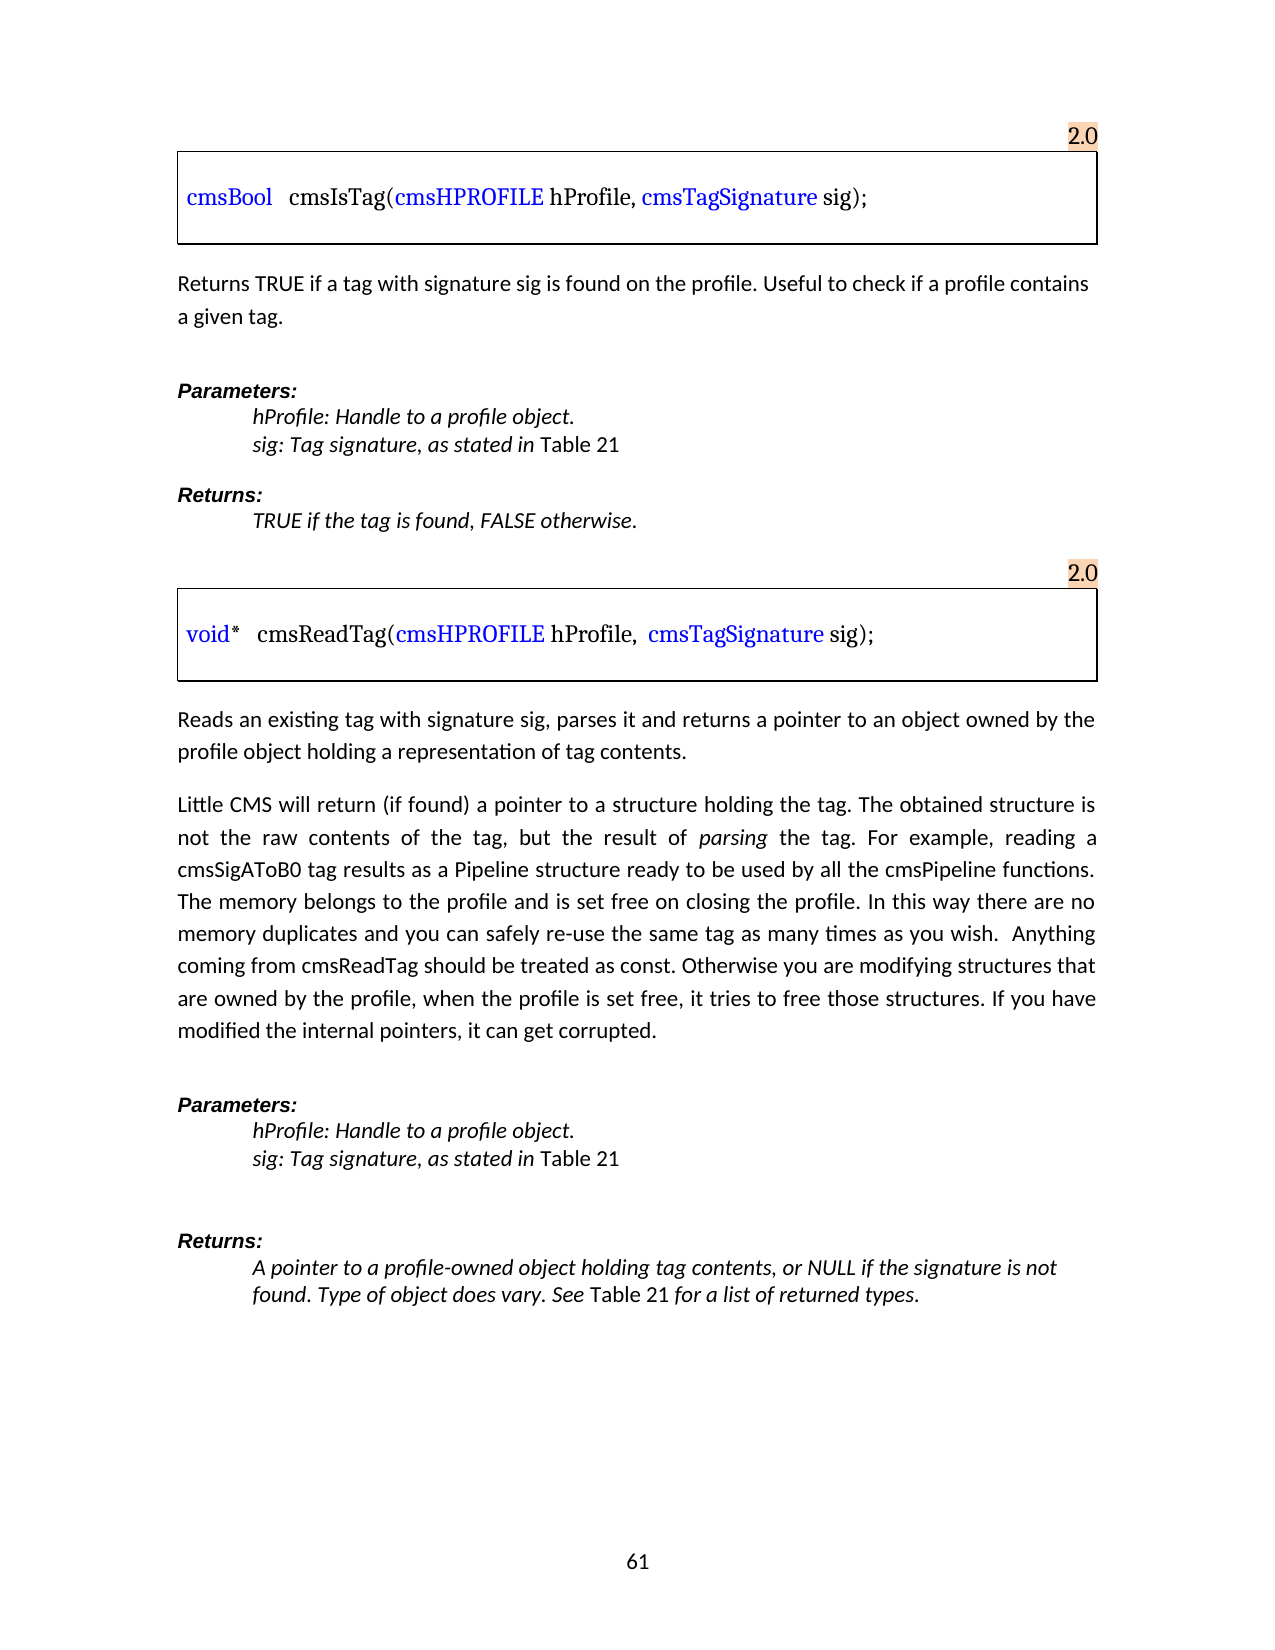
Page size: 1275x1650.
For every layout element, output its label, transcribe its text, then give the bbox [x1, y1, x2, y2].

text Returns: [177, 1229, 1098, 1253]
text Returns TRUE if a tag with signature sig is found on the profile. Useful to check if a profile contains a given tag. [177, 269, 1098, 330]
text Returns: [177, 482, 1098, 506]
text A pointer to a profile-owned object holding tag contents, or NULL if the signature is not found. Type of object does vary. See Table 21 for a list of returned types. [252, 1253, 1098, 1309]
text 2.0 [177, 122, 1068, 151]
text 2.0 [177, 559, 1068, 588]
text sig: Tag signature, as stated in Table 21 [177, 1144, 1098, 1172]
text sig: Tag signature, as stated in Table 21 [177, 430, 1098, 458]
text hProfile: Handle to a profile object. [177, 1116, 1098, 1144]
text Parameters: [177, 378, 1098, 402]
text void* cmsReadTag(cmsHPROFILE hProfile, cmsTagSignature sig); [178, 617, 1096, 646]
text TRUE if the tag is found, FALSE otherwise. [177, 506, 1098, 534]
text Little CMS will return (if found) a pointer to a structure holding the tag. The obtained structure is not the raw contents of the tag, but the result of parsing the tag. For example, reading a cmsSigAToB0 tag results as a Pipeline structure ready to be used by all the cmsPipeline functions. The memory belongs to the profile and is set free on closing the profile. In this way there are no memory duplicates and you can safely re-use the same tag as many times as you wish. Anything coming from cmsReadTag should be treated as const. Otherwise you are modifying structures that are owned by the profile, when the profile is set free, it tries to free those structures. If you have modified the internal pointers, it can get corrupted. [177, 791, 1098, 1044]
text Reads an existing tag with signature sig, parses it and returns a pointer to an object owned by the profile object holding a representation of tag contents. [177, 705, 1098, 766]
text hProfile: Handle to a profile object. [177, 402, 1098, 430]
text cmsBool cmsIsTag(cmsHPROFILE hProfile, cmsTagSignature sig); [178, 180, 1096, 208]
text Parameters: [177, 1092, 1098, 1116]
